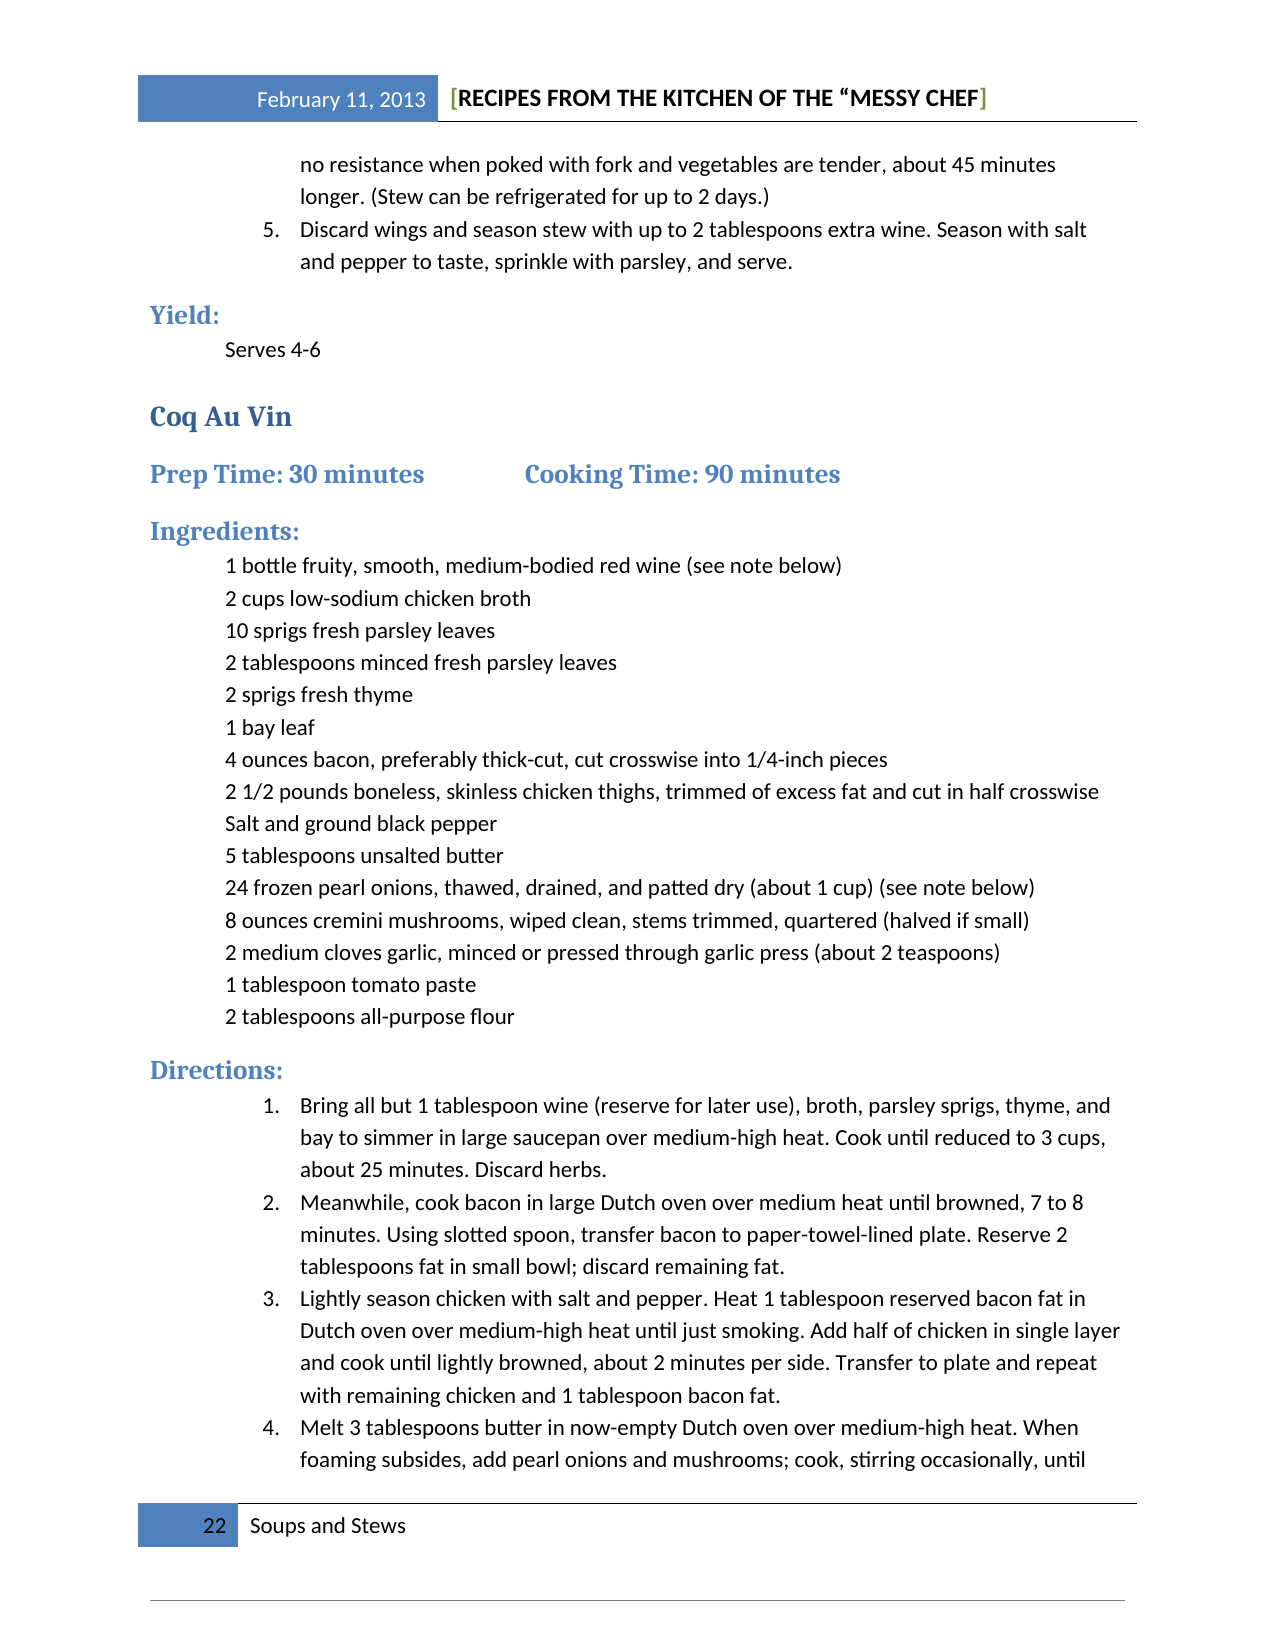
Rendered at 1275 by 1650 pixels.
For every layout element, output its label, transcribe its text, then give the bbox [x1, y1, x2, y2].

list Bring all but 1 tablespoon wine (reserve for later use), broth, parsley sprigs, thyme, and bay to simmer in large saucepan over medium-high heat. Cook until reduced to 3 cups, about 25 minutes. Discard herbs. [262, 1091, 1125, 1183]
subtitle Yield: [150, 300, 1125, 331]
list 10 sprigs fresh parsley leaves [225, 616, 1125, 644]
list 2 1/2 pounds boneless, skinless chicken thighs, trimmed of excess fat and cut in half crosswise [225, 777, 1125, 805]
subtitle Coq Au Vin [150, 400, 1125, 433]
list 2 sprigs fresh thyme [225, 680, 1125, 708]
list 1 bottle fruity, smooth, medium-bodied red wine (see note below) [225, 552, 1125, 580]
list Lightly season chicken with salt and pepper. Heat 1 tablespoon reserved bacon fat in Dutch oven over medium-high heat until just smoking. Add half of chicken in single layer and cook until lightly browned, about 2 minutes per side. Transfer to plate and repeat with remaining chicken and 1 tablespoon bacon fat. [262, 1284, 1125, 1409]
subtitle Directions: [150, 1055, 1125, 1086]
list 4 ounces bacon, preferably thick-cut, cut crosswise into 1/4-inch pieces [225, 745, 1125, 773]
list 5 tablespoons unsalted butter [225, 841, 1125, 869]
list no resistance when poked with fork and vegetables are tender, about 45 minutes longer. (Stew can be refrigerated for up to 2 days.) [262, 150, 1125, 211]
subtitle Prep Time: 30 minutes Cooking Time: 90 minutes [150, 459, 1125, 491]
list Meanwhile, cook bacon in large Dutch oven over medium heat until browned, 7 to 8 minutes. Using slotted spoon, transfer bacon to paper-towel-lined plate. Reserve 2 tablespoons fat in small bowl; discard remaining fat. [262, 1188, 1125, 1280]
list 8 ounces cremini mushrooms, wiped clean, stems trimmed, quartered (halved if small) [225, 906, 1125, 934]
list 2 tablespoons minced fresh parsley leaves [225, 648, 1125, 676]
list Serves 4-6 [225, 336, 1125, 364]
list 1 tablespoon tomato paste [225, 970, 1125, 998]
list Discard wings and season stew with up to 2 tablespoons extra wine. Season with salt and pepper to taste, sprinkle with parsley, and serve. [262, 215, 1125, 275]
list 24 frozen pearl onions, thawed, drained, and patted dry (about 1 cup) (see note below) [225, 873, 1125, 902]
list 2 tablespoons all-purpose flour [225, 1002, 1125, 1030]
list 2 cups low-sodium chicken broth [225, 584, 1125, 612]
list Salt and ground black pepper [225, 809, 1125, 837]
subtitle Ingredients: [150, 516, 1125, 547]
list 1 bay leaf [225, 713, 1125, 741]
list Melt 3 tablespoons butter in now-empty Dutch oven over medium-high heat. When foaming subsides, add pearl onions and mushrooms; cook, stirring occasionally, until [262, 1413, 1125, 1473]
list 2 medium cloves garlic, minced or pressed through garlic press (about 2 teaspoons) [225, 938, 1125, 966]
